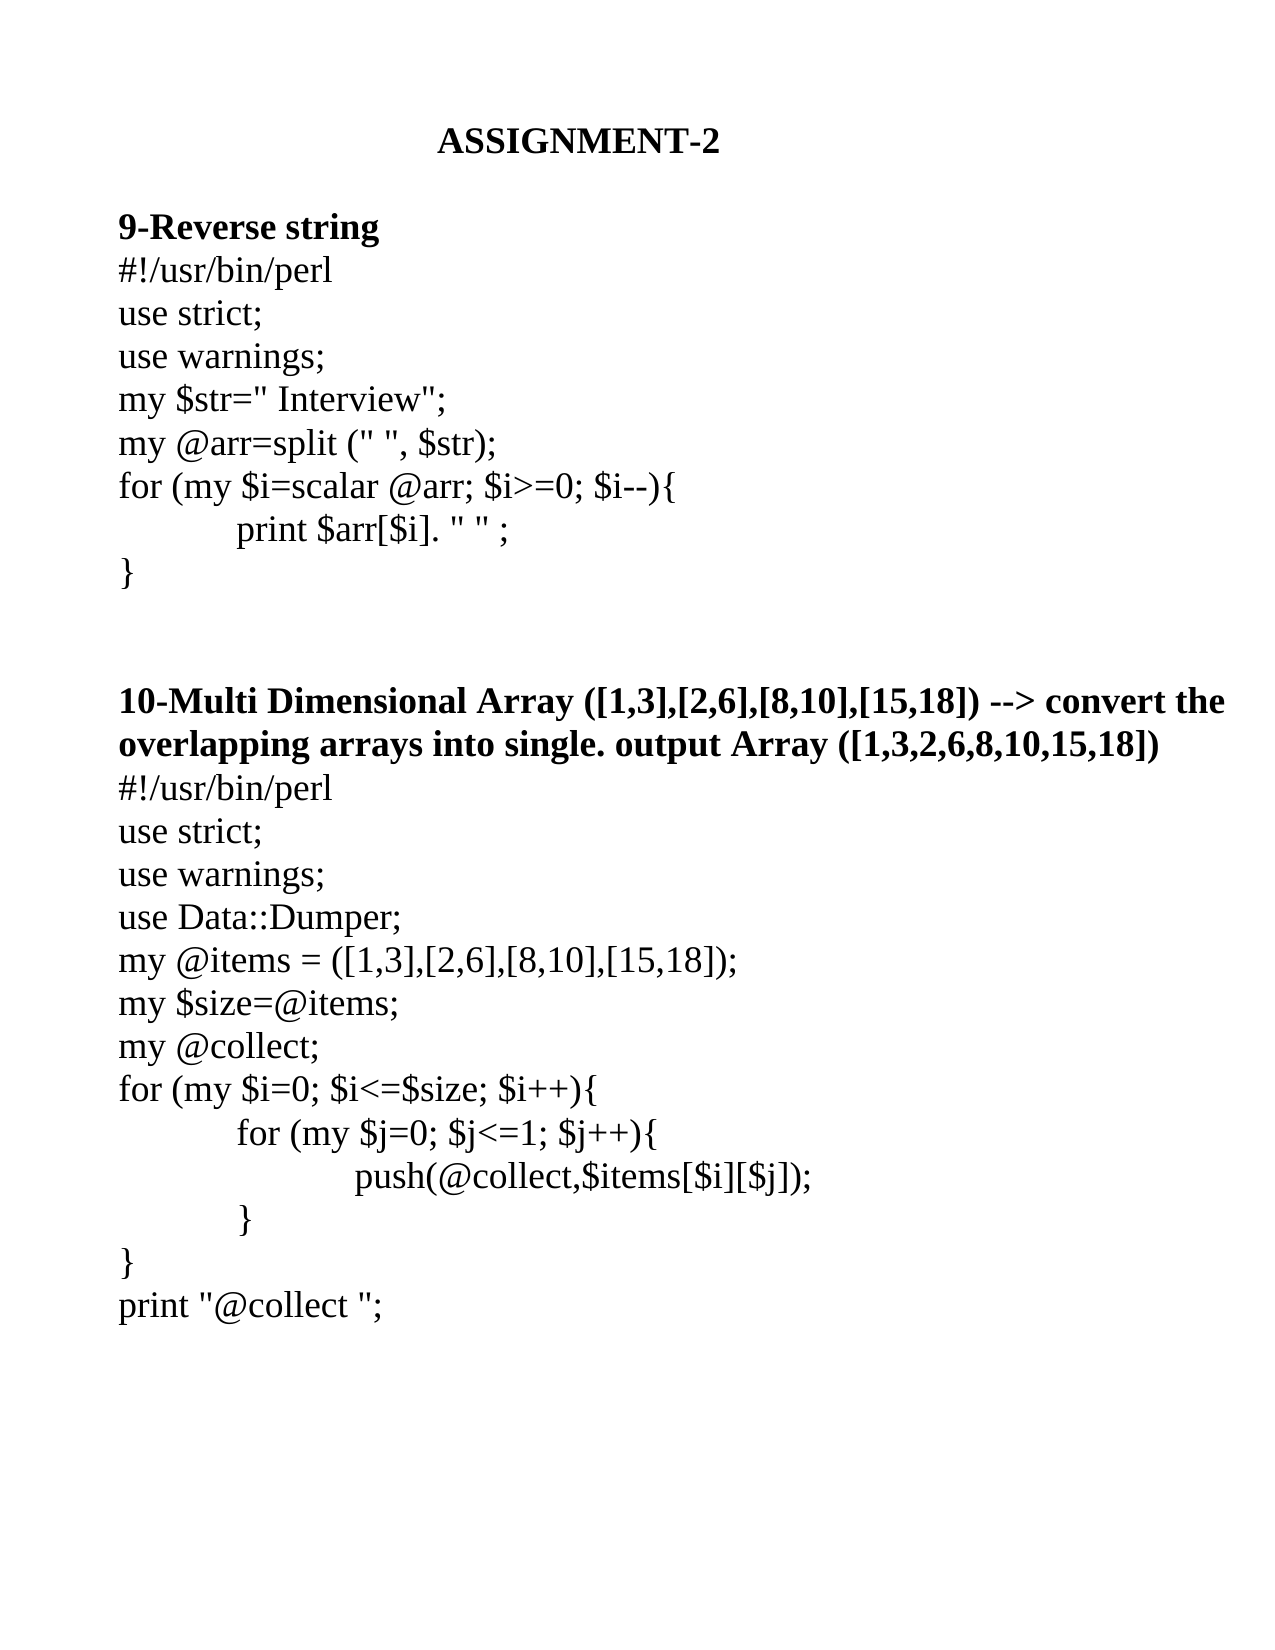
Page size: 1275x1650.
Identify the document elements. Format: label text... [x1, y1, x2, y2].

text use Data::Dumper; [118, 894, 1275, 937]
text use warnings; [118, 334, 1275, 377]
text #!/usr/bin/perl [118, 765, 1275, 808]
text 9-Reverse string [118, 204, 1275, 247]
text } [118, 1239, 1275, 1282]
text for (my $i=0; $i<=$size; $i++){ [118, 1067, 1275, 1110]
text my $str=" Interview"; [118, 377, 1275, 420]
text } [118, 549, 1275, 592]
text } [118, 1196, 1275, 1239]
text use warnings; [118, 851, 1275, 894]
text 10-Multi Dimensional Array ([1,3],[2,6],[8,10],[15,18]) --> convert the overlapping arrays into single. output Array ([1,3,2,6,8,10,15,18]) [118, 679, 1275, 765]
text use strict; [118, 808, 1275, 851]
text my $size=@items; [118, 981, 1275, 1024]
text use strict; [118, 291, 1275, 334]
text my @items = ([1,3],[2,6],[8,10],[15,18]); [118, 937, 1275, 981]
text my @collect; [118, 1024, 1275, 1067]
text for (my $j=0; $j<=1; $j++){ [118, 1110, 1275, 1153]
text #!/usr/bin/perl [118, 247, 1275, 291]
text ASSIGNMENT-2 [118, 118, 1275, 161]
text push(@collect,$items[$i][$j]); [118, 1153, 1275, 1196]
text print $arr[$i]. " " ; [118, 506, 1275, 549]
text my @arr=split (" ", $str); [118, 420, 1275, 463]
text for (my $i=scalar @arr; $i>=0; $i--){ [118, 463, 1275, 506]
text print "@collect "; [118, 1282, 1275, 1326]
